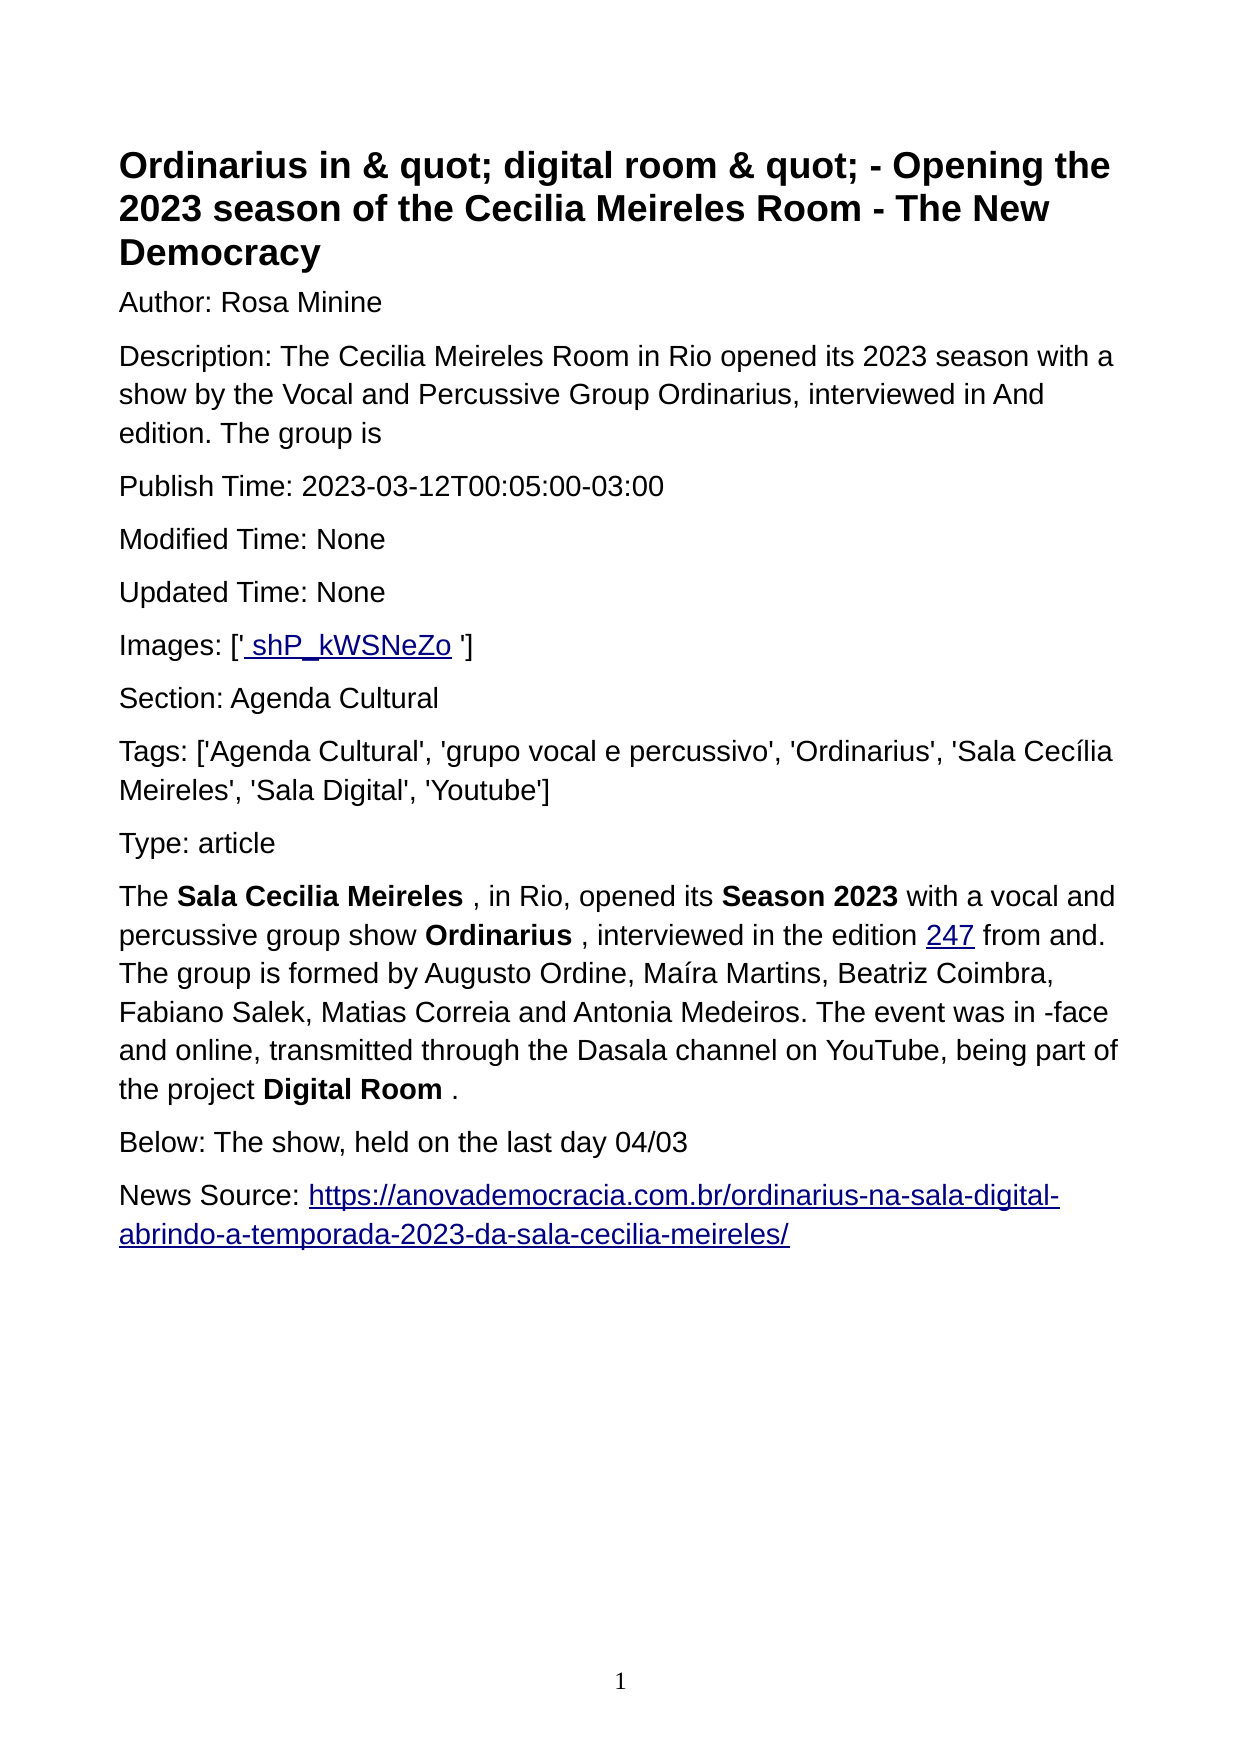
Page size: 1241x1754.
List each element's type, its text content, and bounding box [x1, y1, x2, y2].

text Tags: ['Agenda Cultural', 'grupo vocal e percussivo', 'Ordinarius', 'Sala Cecília Meireles', 'Sala Digital', 'Youtube'] [118, 734, 1122, 806]
subtitle Ordinarius in & quot; digital room & quot; - Opening the 2023 season of the Cecilia Meireles Room - The New Democracy [118, 143, 1122, 273]
text Images: [' shP_kWSNeZo '] [118, 628, 1122, 662]
text Publish Time: 2023-03-12T00:05:00-03:00 [118, 469, 1122, 502]
text News Source: https://anovademocracia.com.br/ordinarius-na-sala-digital-abrindo-a-temporada-2023-da-sala-cecilia-meireles/ [118, 1178, 1122, 1250]
text The Sala Cecilia Meireles , in Rio, opened its Season 2023 with a vocal and percussive group show Ordinarius , interviewed in the edition 247 from and. The group is formed by Augusto Ordine, Maíra Martins, Beatriz Coimbra, Fabiano Salek, Matias Correia and Antonia Medeiros. The event was in -face and online, transmitted through the Dasala channel on YouTube, being part of the project Digital Room . [118, 879, 1122, 1105]
text Section: Agenda Cultural [118, 681, 1122, 715]
text Description: The Cecilia Meireles Room in Rio opened its 2023 season with a show by the Vocal and Percussive Group Ordinarius, interviewed in And edition. The group is [118, 338, 1122, 449]
text Modified Time: None [118, 522, 1122, 555]
text Below: The show, held on the last day 04/03 [118, 1125, 1122, 1158]
text Type: article [118, 826, 1122, 859]
text Updated Time: None [118, 575, 1122, 608]
text Author: Rosa Minine [118, 285, 1122, 319]
